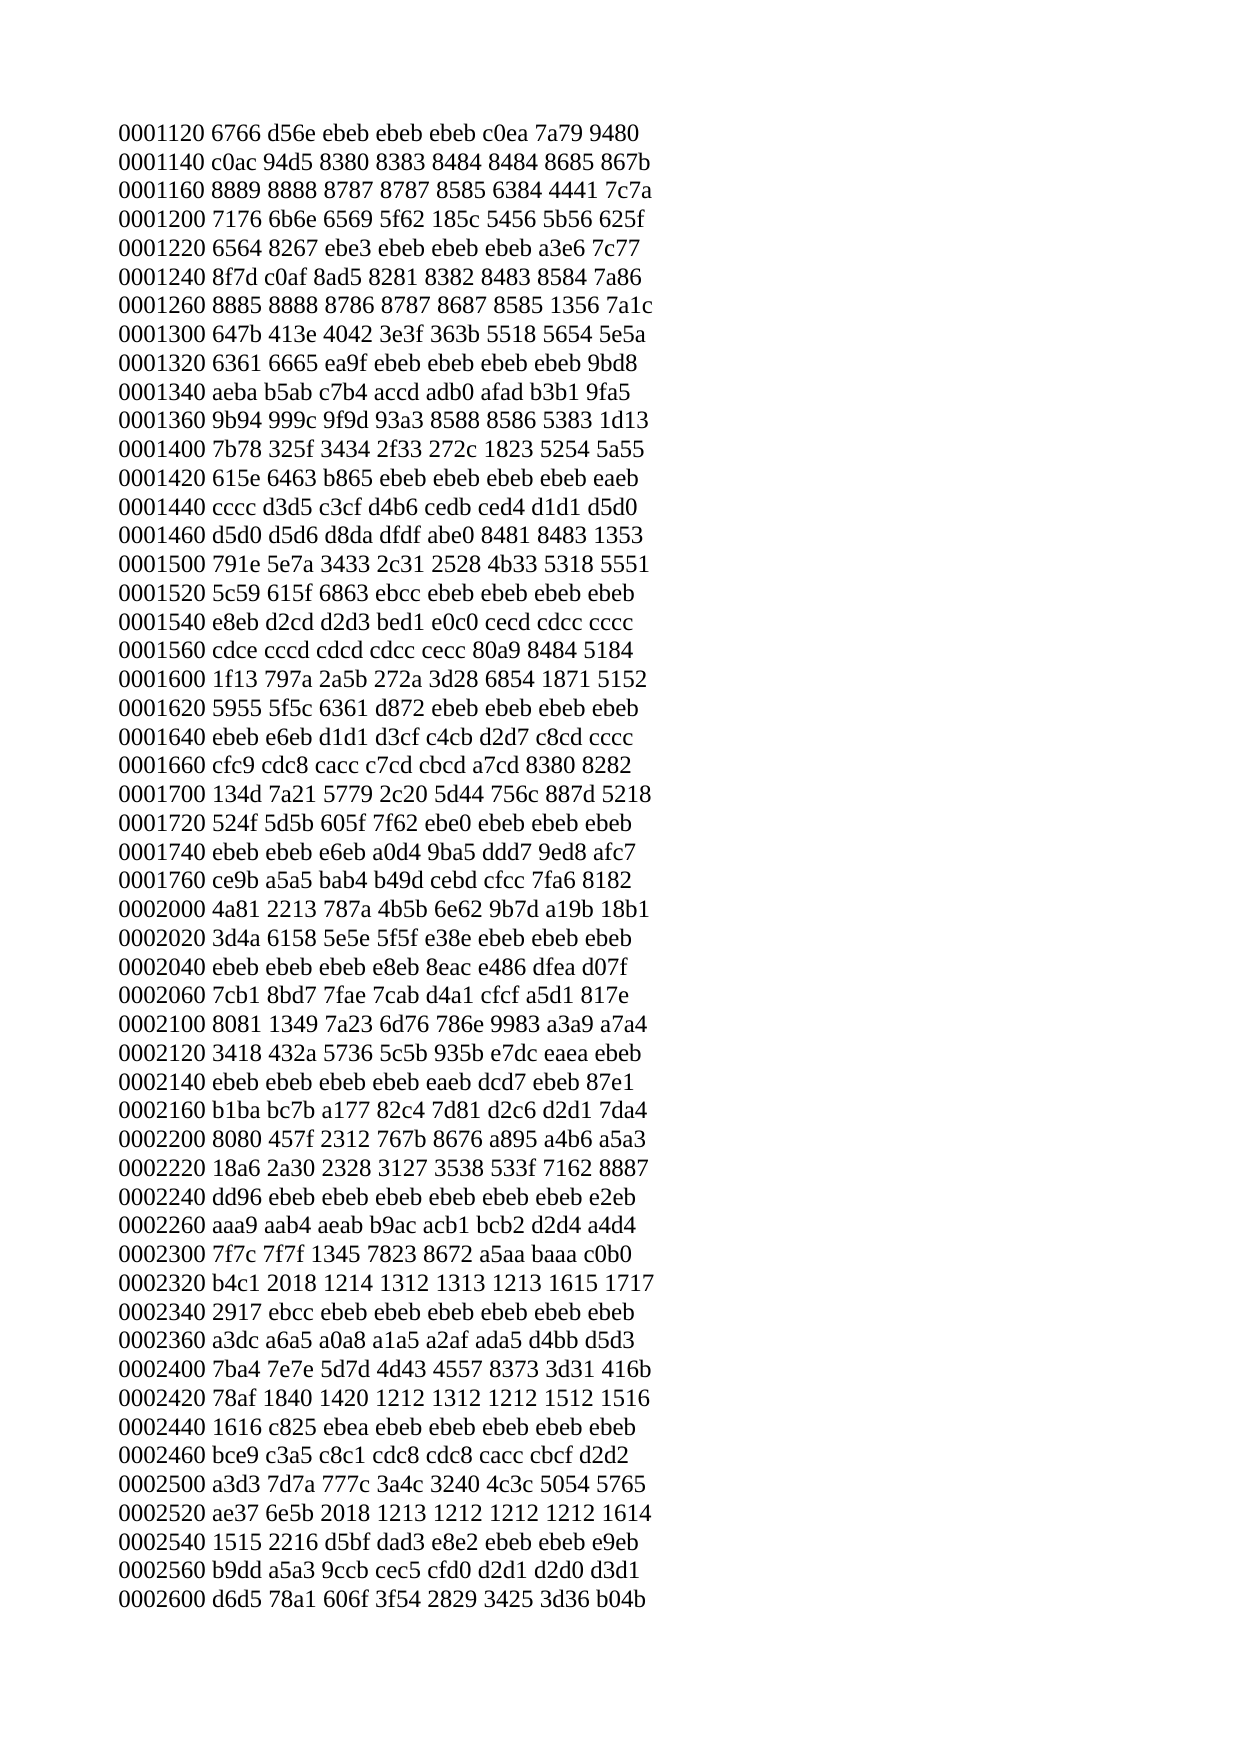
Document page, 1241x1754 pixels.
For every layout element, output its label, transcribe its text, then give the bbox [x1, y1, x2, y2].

text 0001500 791e 5e7a 3433 2c31 2528 4b33 5318 5551 [118, 549, 1122, 578]
text 0001640 ebeb e6eb d1d1 d3cf c4cb d2d7 c8cd cccc [118, 722, 1122, 751]
text 0002420 78af 1840 1420 1212 1312 1212 1512 1516 [118, 1383, 1122, 1412]
text 0002440 1616 c825 ebea ebeb ebeb ebeb ebeb ebeb [118, 1412, 1122, 1441]
text 0001740 ebeb ebeb e6eb a0d4 9ba5 ddd7 9ed8 afc7 [118, 837, 1122, 866]
text 0001660 cfc9 cdc8 cacc c7cd cbcd a7cd 8380 8282 [118, 751, 1122, 779]
text 0001440 cccc d3d5 c3cf d4b6 cedb ced4 d1d1 d5d0 [118, 492, 1122, 521]
text 0001700 134d 7a21 5779 2c20 5d44 756c 887d 5218 [118, 779, 1122, 808]
text 0001160 8889 8888 8787 8787 8585 6384 4441 7c7a [118, 176, 1122, 204]
text 0002320 b4c1 2018 1214 1312 1313 1213 1615 1717 [118, 1268, 1122, 1297]
text 0002260 aaa9 aab4 aeab b9ac acb1 bcb2 d2d4 a4d4 [118, 1211, 1122, 1239]
text 0002360 a3dc a6a5 a0a8 a1a5 a2af ada5 d4bb d5d3 [118, 1326, 1122, 1354]
text 0001200 7176 6b6e 6569 5f62 185c 5456 5b56 625f [118, 204, 1122, 233]
text 0002200 8080 457f 2312 767b 8676 a895 a4b6 a5a3 [118, 1124, 1122, 1153]
text 0001220 6564 8267 ebe3 ebeb ebeb ebeb a3e6 7c77 [118, 233, 1122, 262]
text 0002460 bce9 c3a5 c8c1 cdc8 cdc8 cacc cbcf d2d2 [118, 1441, 1122, 1469]
text 0002600 d6d5 78a1 606f 3f54 2829 3425 3d36 b04b [118, 1584, 1122, 1613]
text 0001760 ce9b a5a5 bab4 b49d cebd cfcc 7fa6 8182 [118, 866, 1122, 894]
text 0001460 d5d0 d5d6 d8da dfdf abe0 8481 8483 1353 [118, 521, 1122, 549]
text 0002560 b9dd a5a3 9ccb cec5 cfd0 d2d1 d2d0 d3d1 [118, 1556, 1122, 1584]
text 0001360 9b94 999c 9f9d 93a3 8588 8586 5383 1d13 [118, 406, 1122, 434]
text 0001600 1f13 797a 2a5b 272a 3d28 6854 1871 5152 [118, 664, 1122, 693]
text 0001720 524f 5d5b 605f 7f62 ebe0 ebeb ebeb ebeb [118, 808, 1122, 837]
text 0002540 1515 2216 d5bf dad3 e8e2 ebeb ebeb e9eb [118, 1527, 1122, 1556]
text 0001420 615e 6463 b865 ebeb ebeb ebeb ebeb eaeb [118, 463, 1122, 492]
text 0002500 a3d3 7d7a 777c 3a4c 3240 4c3c 5054 5765 [118, 1469, 1122, 1498]
text 0001240 8f7d c0af 8ad5 8281 8382 8483 8584 7a86 [118, 262, 1122, 291]
text 0001560 cdce cccd cdcd cdcc cecc 80a9 8484 5184 [118, 636, 1122, 664]
text 0002240 dd96 ebeb ebeb ebeb ebeb ebeb ebeb e2eb [118, 1182, 1122, 1211]
text 0001620 5955 5f5c 6361 d872 ebeb ebeb ebeb ebeb [118, 693, 1122, 722]
text 0001400 7b78 325f 3434 2f33 272c 1823 5254 5a55 [118, 434, 1122, 463]
text 0001540 e8eb d2cd d2d3 bed1 e0c0 cecd cdcc cccc [118, 607, 1122, 636]
text 0002100 8081 1349 7a23 6d76 786e 9983 a3a9 a7a4 [118, 1009, 1122, 1038]
text 0002300 7f7c 7f7f 1345 7823 8672 a5aa baaa c0b0 [118, 1239, 1122, 1268]
text 0002020 3d4a 6158 5e5e 5f5f e38e ebeb ebeb ebeb [118, 923, 1122, 952]
text 0001140 c0ac 94d5 8380 8383 8484 8484 8685 867b [118, 147, 1122, 176]
text 0001320 6361 6665 ea9f ebeb ebeb ebeb ebeb 9bd8 [118, 348, 1122, 377]
text 0002140 ebeb ebeb ebeb ebeb eaeb dcd7 ebeb 87e1 [118, 1067, 1122, 1096]
text 0002340 2917 ebcc ebeb ebeb ebeb ebeb ebeb ebeb [118, 1297, 1122, 1326]
text 0001300 647b 413e 4042 3e3f 363b 5518 5654 5e5a [118, 319, 1122, 348]
text 0001260 8885 8888 8786 8787 8687 8585 1356 7a1c [118, 291, 1122, 319]
text 0002400 7ba4 7e7e 5d7d 4d43 4557 8373 3d31 416b [118, 1354, 1122, 1383]
text 0002060 7cb1 8bd7 7fae 7cab d4a1 cfcf a5d1 817e [118, 981, 1122, 1009]
text 0001120 6766 d56e ebeb ebeb ebeb c0ea 7a79 9480 [118, 118, 1122, 147]
text 0002040 ebeb ebeb ebeb e8eb 8eac e486 dfea d07f [118, 952, 1122, 981]
text 0002120 3418 432a 5736 5c5b 935b e7dc eaea ebeb [118, 1038, 1122, 1067]
text 0002000 4a81 2213 787a 4b5b 6e62 9b7d a19b 18b1 [118, 894, 1122, 923]
text 0002160 b1ba bc7b a177 82c4 7d81 d2c6 d2d1 7da4 [118, 1096, 1122, 1124]
text 0002220 18a6 2a30 2328 3127 3538 533f 7162 8887 [118, 1153, 1122, 1182]
text 0002520 ae37 6e5b 2018 1213 1212 1212 1212 1614 [118, 1498, 1122, 1527]
text 0001340 aeba b5ab c7b4 accd adb0 afad b3b1 9fa5 [118, 377, 1122, 406]
text 0001520 5c59 615f 6863 ebcc ebeb ebeb ebeb ebeb [118, 578, 1122, 607]
